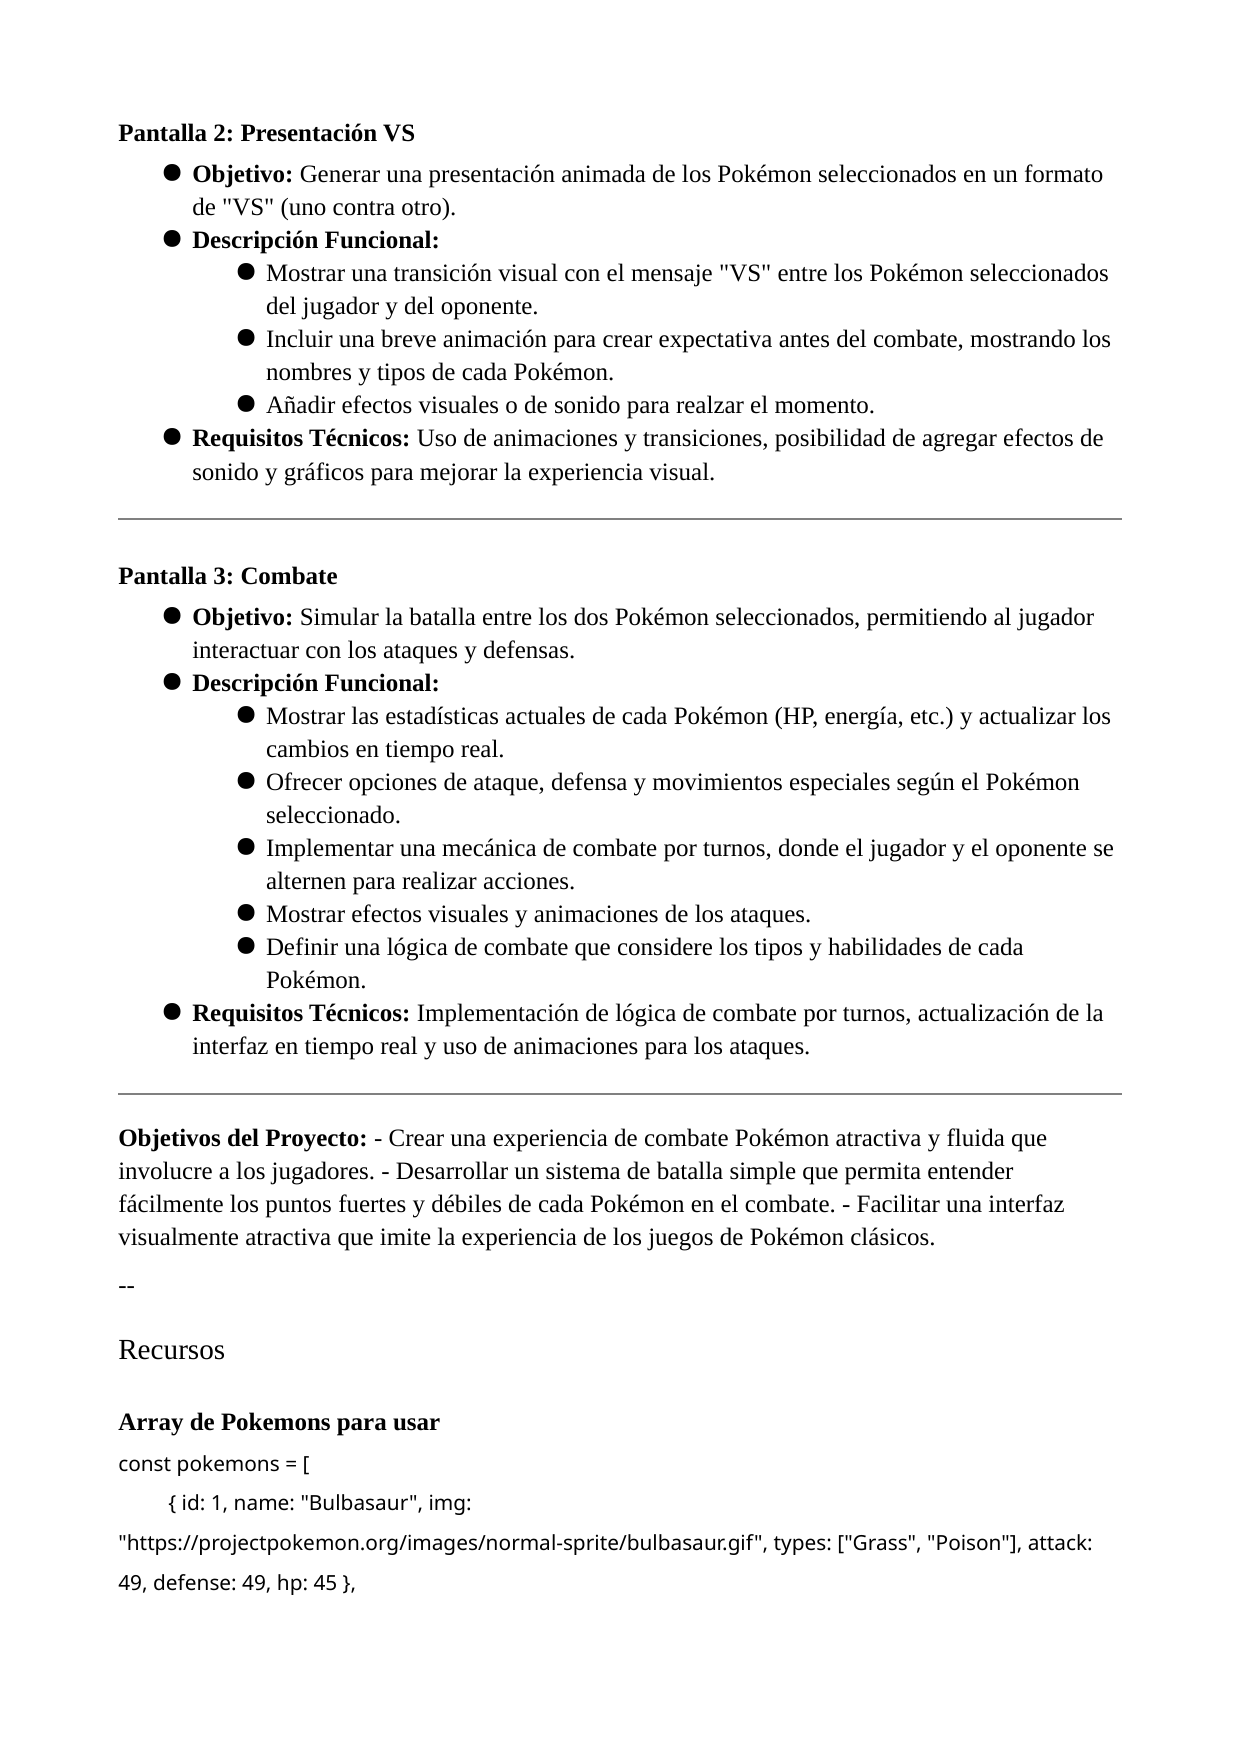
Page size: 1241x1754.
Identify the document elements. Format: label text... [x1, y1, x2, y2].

text { id: 1, name: "Bulbasaur", img: "https://projectpokemon.org/images/normal-sprite/bulbasaur.gif", types: ["Grass", "Poison"], attack: 49, defense: 49, hp: 45 }, [118, 1488, 1122, 1597]
list Objetivo: Generar una presentación animada de los Pokémon seleccionados en un formato de "VS" (uno contra otro). [162, 159, 1122, 221]
list Ofrecer opciones de ataque, defensa y movimientos especiales según el Pokémon seleccionado. [236, 767, 1122, 829]
text const pokemons = [ [118, 1449, 1122, 1477]
subtitle Recursos [118, 1332, 1122, 1366]
text Objetivos del Proyecto: - Crear una experiencia de combate Pokémon atractiva y fluida que involucre a los jugadores. - Desarrollar un sistema de batalla simple que permita entender fácilmente los puntos fuertes y débiles de cada Pokémon en el combate. - Facilitar una interfaz visualmente atractiva que imite la experiencia de los juegos de Pokémon clásicos. [118, 1123, 1122, 1251]
list Descripción Funcional: [162, 668, 1122, 697]
list Requisitos Técnicos: Implementación de lógica de combate por turnos, actualización de la interfaz en tiempo real y uso de animaciones para los ataques. [162, 998, 1122, 1060]
list Incluir una breve animación para crear expectativa antes del combate, mostrando los nombres y tipos de cada Pokémon. [236, 324, 1122, 386]
subtitle Pantalla 2: Presentación VS [118, 118, 1122, 147]
list Implementar una mecánica de combate por turnos, donde el jugador y el oponente se alternen para realizar acciones. [236, 833, 1122, 895]
subtitle Array de Pokemons para usar [118, 1407, 1122, 1436]
list Mostrar las estadísticas actuales de cada Pokémon (HP, energía, etc.) y actualizar los cambios en tiempo real. [236, 701, 1122, 763]
list Definir una lógica de combate que considere los tipos y habilidades de cada Pokémon. [236, 932, 1122, 994]
list Añadir efectos visuales o de sonido para realzar el momento. [236, 391, 1122, 419]
list Requisitos Técnicos: Uso de animaciones y transiciones, posibilidad de agregar efectos de sonido y gráficos para mejorar la experiencia visual. [162, 423, 1122, 485]
list Objetivo: Simular la batalla entre los dos Pokémon seleccionados, permitiendo al jugador interactuar con los ataques y defensas. [162, 602, 1122, 664]
list Mostrar una transición visual con el mensaje "VS" entre los Pokémon seleccionados del jugador y del oponente. [236, 258, 1122, 320]
subtitle Pantalla 3: Combate [118, 561, 1122, 590]
list Mostrar efectos visuales y animaciones de los ataques. [236, 899, 1122, 928]
list Descripción Funcional: [162, 225, 1122, 254]
text -- [118, 1270, 1122, 1299]
